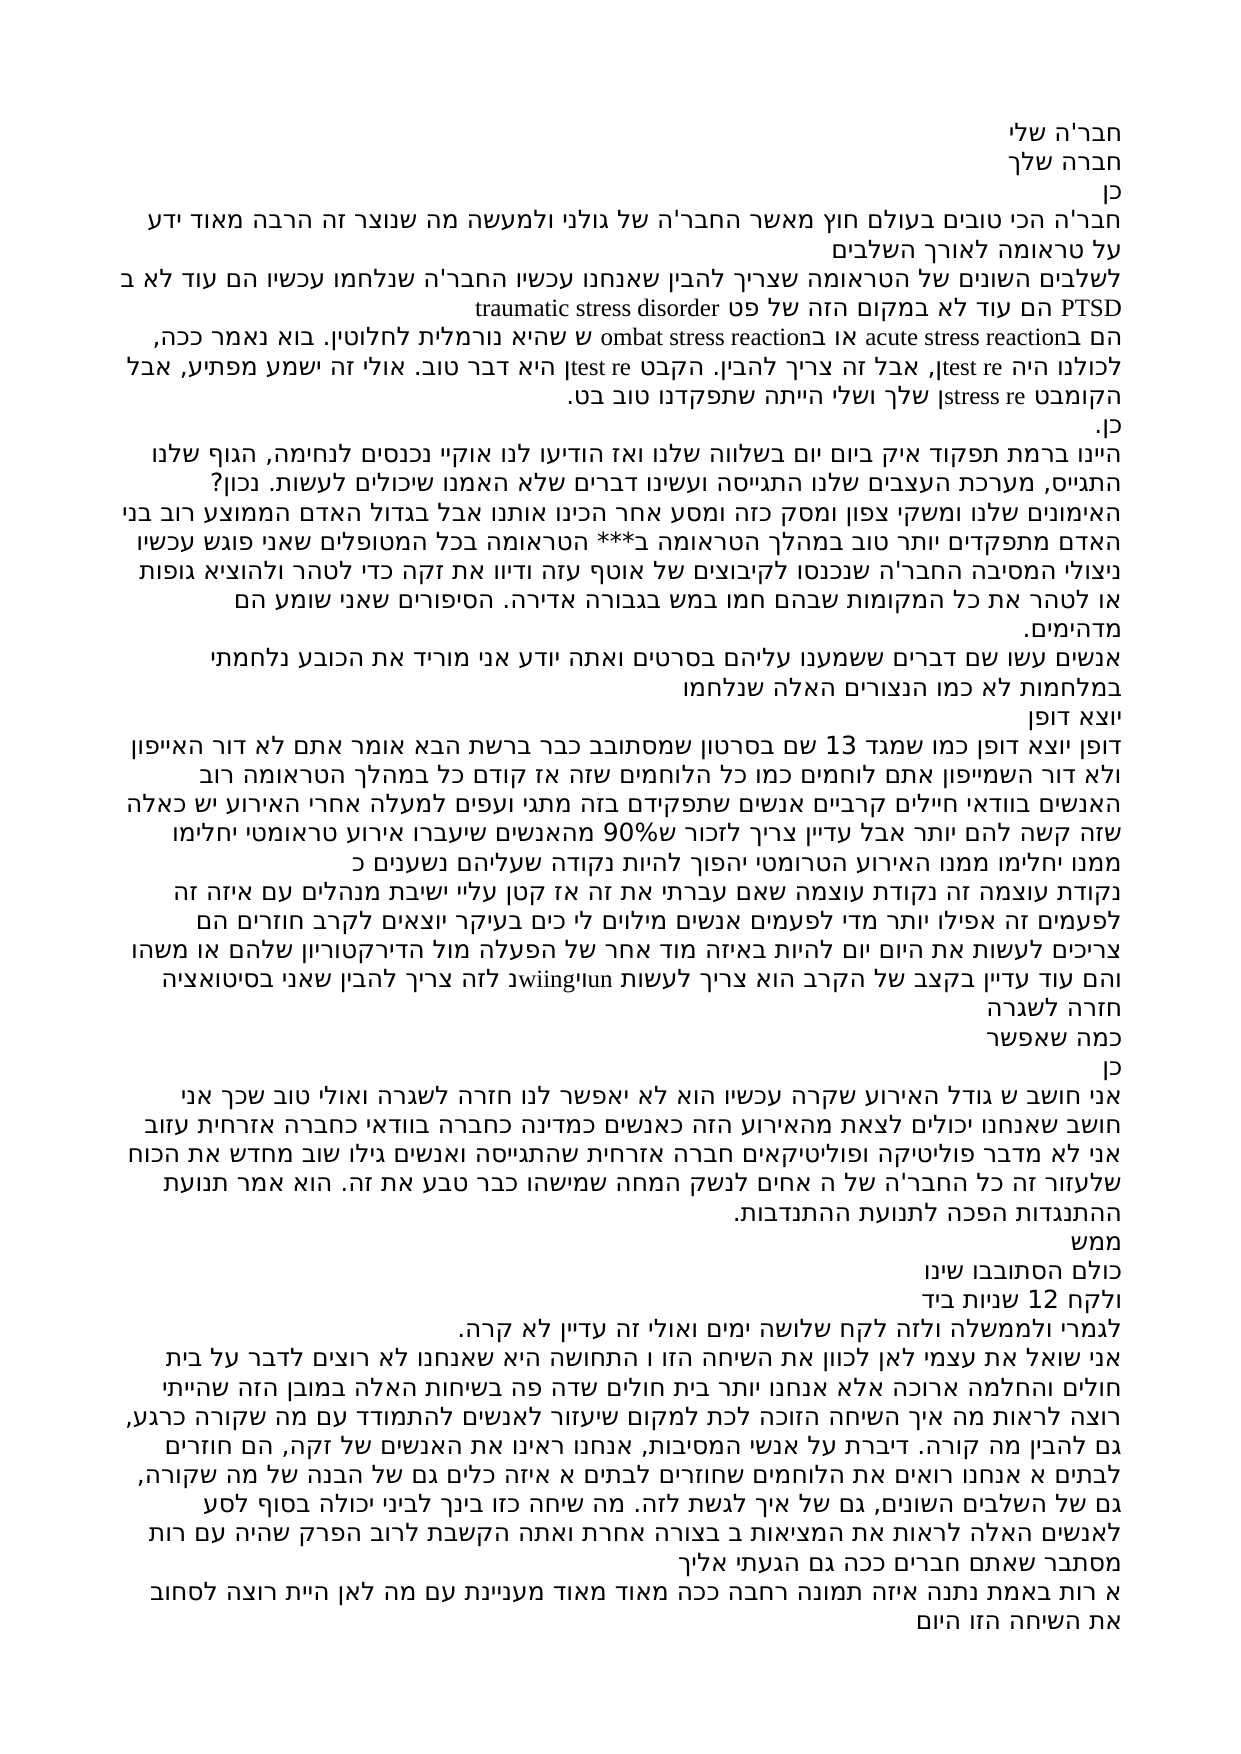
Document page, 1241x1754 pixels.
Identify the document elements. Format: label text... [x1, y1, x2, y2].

text נקודת עוצמה זה נקודת עוצמה שאם עברתי את זה אז קטן עליי ישיבת מנהלים עם איזה זה לפעמים זה אפילו יותר מדי לפעמים אנשים מילוים לי כים בעיקר יוצאים לקרב חוזרים הם צריכים לעשות את היום יום להיות באיזה מוד אחר של הפעלה מול הדירקטוריון שלהם או משהו והם עוד עדיין בקצב של הקרב הוא צריך לעשות unויwiingנ לזה צריך להבין שאני בסיטואציה [118, 877, 1122, 994]
text אני שואל את עצמי לאן לכוון את השיחה הזו ו התחושה היא שאנחנו לא רוצים לדבר על בית חולים והחלמה ארוכה אלא אנחנו יותר בית חולים שדה פה בשיחות האלה במובן הזה שהייתי רוצה לראות מה איך השיחה הזוכה לכת למקום שיעזור לאנשים להתמודד עם מה שקורה כרגע, גם להבין מה קורה. דיברת על אנשי המסיבות, אנחנו ראינו את האנשים של זקה, הם חוזרים לבתים א אנחנו רואים את הלוחמים שחוזרים לבתים א איזה כלים גם של הבנה של מה שקורה, גם של השלבים השונים, גם של איך לגשת לזה. מה שיחה כזו בינך לביני יכולה בסוף לסע לאנשים האלה לראות את המציאות ב בצורה אחרת ואתה הקשבת לרוב הפרק שהיה עם רות מסתבר שאתם חברים ככה גם הגעתי אליך [118, 1344, 1122, 1577]
text כן [118, 176, 1122, 206]
text אני חושב ש גודל האירוע שקרה עכשיו הוא לא יאפשר לנו חזרה לשגרה ואולי טוב שכך אני חושב שאנחנו יכולים לצאת מהאירוע הזה כאנשים כמדינה כחברה בוודאי כחברה אזרחית עזוב אני לא מדבר פוליטיקה ופוליטיקאים חברה אזרחית שהתגייסה ואנשים גילו שוב מחדש את הכוח שלעזור זה כל החבר'ה של ה אחים לנשק המחה שמישהו כבר טבע את זה. הוא אמר תנועת ההתנגדות הפכה לתנועת ההתנדבות. [118, 1081, 1122, 1227]
text חבר'ה שלי [118, 118, 1122, 147]
text כן. [118, 410, 1122, 439]
text דופן יוצא דופן כמו שמגד 13 שם בסרטון שמסתובב כבר ברשת הבא אומר אתם לא דור האייפון ולא דור השמייפון אתם לוחמים כמו כל הלוחמים שזה אז קודם כל במהלך הטראומה רוב האנשים בוודאי חיילים קרביים אנשים שתפקידם בזה מתגי ועפים למעלה אחרי האירוע יש כאלה שזה קשה להם יותר אבל עדיין צריך לזכור ש90% מהאנשים שיעברו אירוע טראומטי יחלימו ממנו יחלימו ממנו האירוע הטרומטי יהפוך להיות נקודה שעליהם נשענים כ [118, 731, 1122, 877]
text הם בacute stress reaction או בombat stress reaction ש שהיא נורמלית לחלוטין. בוא נאמר ככה, לכולנו היה test reן, אבל זה צריך להבין. הקבט test reן היא דבר טוב. אולי זה ישמע מפתיע, אבל הקומבט stress reן שלך ושלי הייתה שתפקדנו טוב בט. [118, 322, 1122, 410]
text ממש [118, 1227, 1122, 1256]
text חבר'ה הכי טובים בעולם חוץ מאשר החבר'ה של גולני ולמעשה מה שנוצר זה הרבה מאוד ידע על טראומה לאורך השלבים [118, 206, 1122, 264]
text אנשים עשו שם דברים ששמענו עליהם בסרטים ואתה יודע אני מוריד את הכובע נלחמתי במלחמות לא כמו הנצורים האלה שנלחמו [118, 643, 1122, 702]
text כולם הסתובבו שינו [118, 1256, 1122, 1285]
text כמה שאפשר [118, 1023, 1122, 1052]
text היינו ברמת תפקוד איק ביום יום בשלווה שלנו ואז הודיעו לנו אוקיי נכנסים לנחימה, הגוף שלנו התגייס, מערכת העצבים שלנו התגייסה ועשינו דברים שלא האמנו שיכולים לעשות. נכון? האימונים שלנו ומשקי צפון ומסק כזה ומסע אחר הכינו אותנו אבל בגדול האדם הממוצע רוב בני האדם מתפקדים יותר טוב במהלך הטראומה ב*** הטראומה בכל המטופלים שאני פוגש עכשיו ניצולי המסיבה החבר'ה שנכנסו לקיבוצים של אוטף עזה ודיוו את זקה כדי לטהר ולהוציא גופות או לטהר את כל המקומות שבהם חמו במש בגבורה אדירה. הסיפורים שאני שומע הם [118, 439, 1122, 614]
text לגמרי ולממשלה ולזה לקח שלושה ימים ואולי זה עדיין לא קרה. [118, 1314, 1122, 1344]
text ולקח 12 שניות ביד [118, 1285, 1122, 1314]
text א רות באמת נתנה איזה תמונה רחבה ככה מאוד מאוד מעניינת עם מה לאן היית רוצה לסחוב את השיחה הזו היום [118, 1577, 1122, 1635]
text מדהימים. [118, 614, 1122, 643]
text לשלבים השונים של הטראומה שצריך להבין שאנחנו עכשיו החבר'ה שנלחמו עכשיו הם עוד לא בPTSD הם עוד לא במקום הזה של פט traumatic stress disorder [118, 264, 1122, 322]
text חזרה לשגרה [118, 994, 1122, 1023]
text כן [118, 1052, 1122, 1081]
text יוצא דופן [118, 702, 1122, 731]
text חברה שלך [118, 147, 1122, 176]
